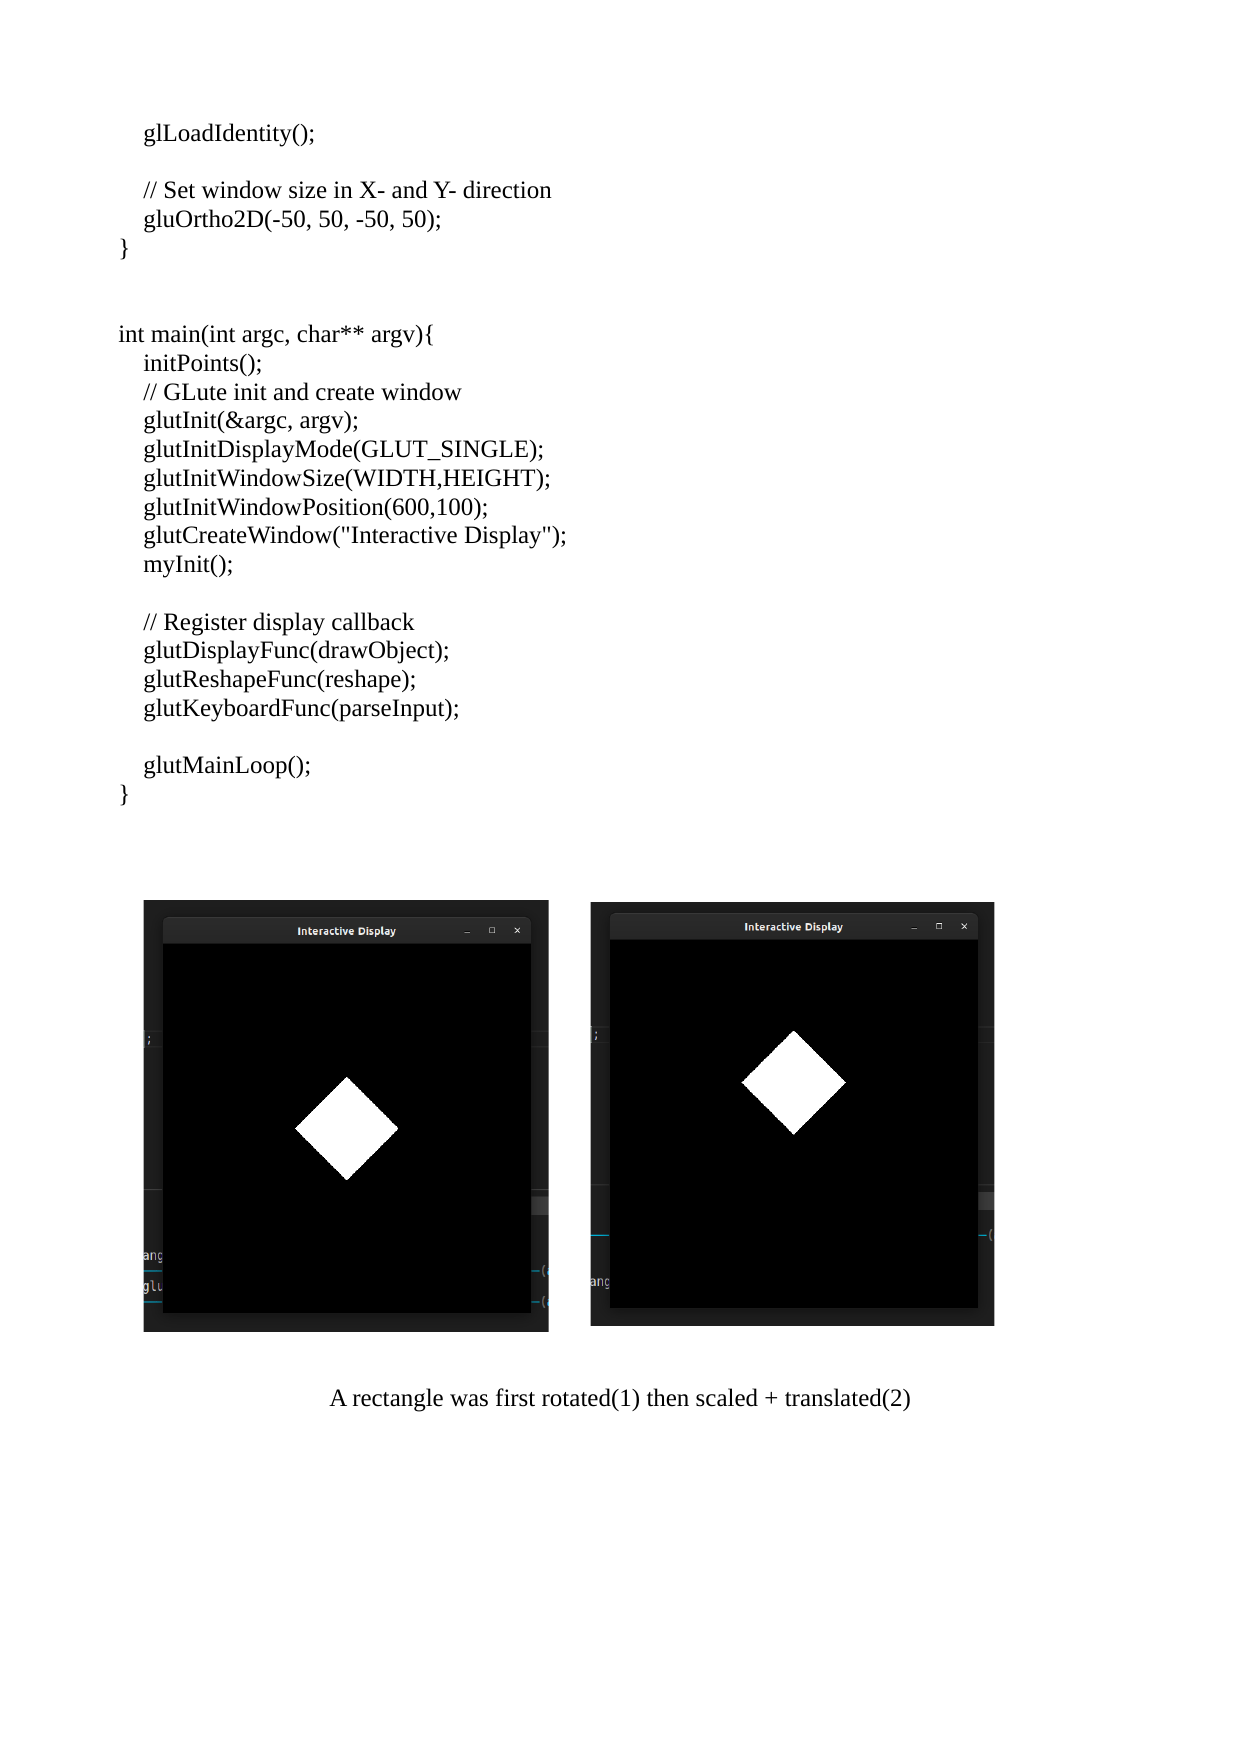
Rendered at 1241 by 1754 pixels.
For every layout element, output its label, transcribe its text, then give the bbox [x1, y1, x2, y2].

text glutInitWindowPosition(600,100); [118, 492, 1122, 521]
text // Set window size in X- and Y- direction [118, 176, 1122, 204]
text gluOrtho2D(-50, 50, -50, 50); [118, 204, 1122, 233]
picture [226, 900, 549, 1332]
text // GLute init and create window [118, 377, 1122, 406]
text int main(int argc, char** argv){ [118, 319, 1122, 348]
text glutReshapeFunc(reshape); [118, 664, 1122, 693]
text } [118, 233, 1122, 262]
text initPoints(); [118, 348, 1122, 377]
text } [118, 779, 1122, 808]
text glutKeyboardFunc(parseInput); [118, 693, 1122, 722]
text // Register display callback [118, 607, 1122, 636]
picture [673, 902, 995, 1326]
text myInit(); [118, 549, 1122, 578]
text glutDisplayFunc(drawObject); [118, 636, 1122, 664]
text glutInitWindowSize(WIDTH,HEIGHT); [118, 463, 1122, 492]
text A rectangle was first rotated(1) then scaled + translated(2) [118, 1383, 1122, 1412]
text glutInitDisplayMode(GLUT_SINGLE); [118, 434, 1122, 463]
text glutCreateWindow("Interactive Display"); [118, 521, 1122, 549]
text glutMainLoop(); [118, 751, 1122, 779]
text glutInit(&argc, argv); [118, 406, 1122, 434]
text glLoadIdentity(); [118, 118, 1122, 147]
